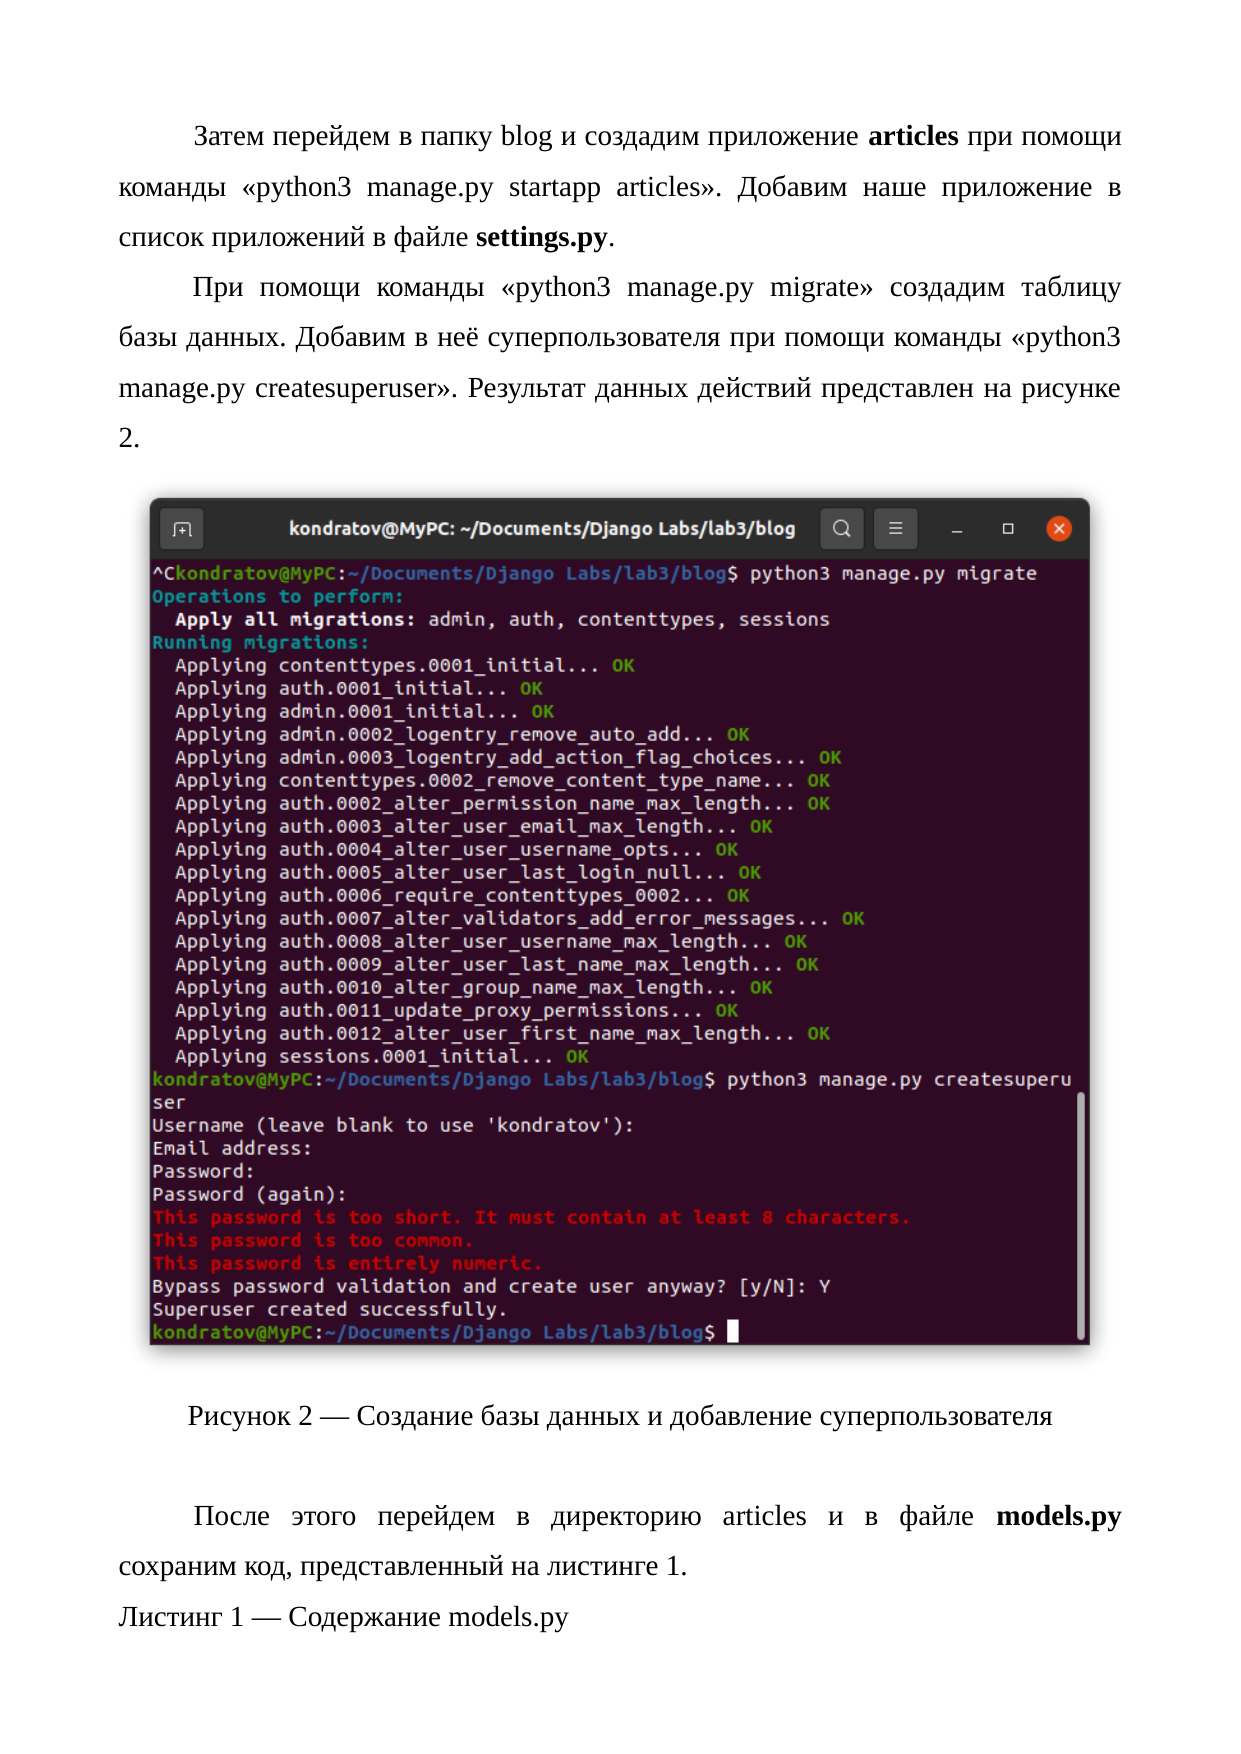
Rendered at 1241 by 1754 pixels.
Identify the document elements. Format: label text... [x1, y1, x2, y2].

text Рисунок 2 — Создание базы данных и добавление суперпользователя [118, 1381, 1122, 1431]
picture [118, 470, 1122, 1381]
text Затем перейдем в папку blog и создадим приложение articles при помощи команды «python3 manage.py startapp articles». Добавим наше приложение в список приложений в файле settings.py. [118, 118, 1122, 252]
text Листинг 1 — Содержание models.py [118, 1599, 1122, 1632]
text После этого перейдем в директорию articles и в файле models.py сохраним код, представленный на листинге 1. [118, 1498, 1122, 1582]
text При помощи команды «python3 manage.py migrate» создадим таблицу базы данных. Добавим в неё суперпользователя при помощи команды «python3 manage.py createsuperuser». Результат данных действий представлен на рисунке 2. [118, 269, 1122, 454]
